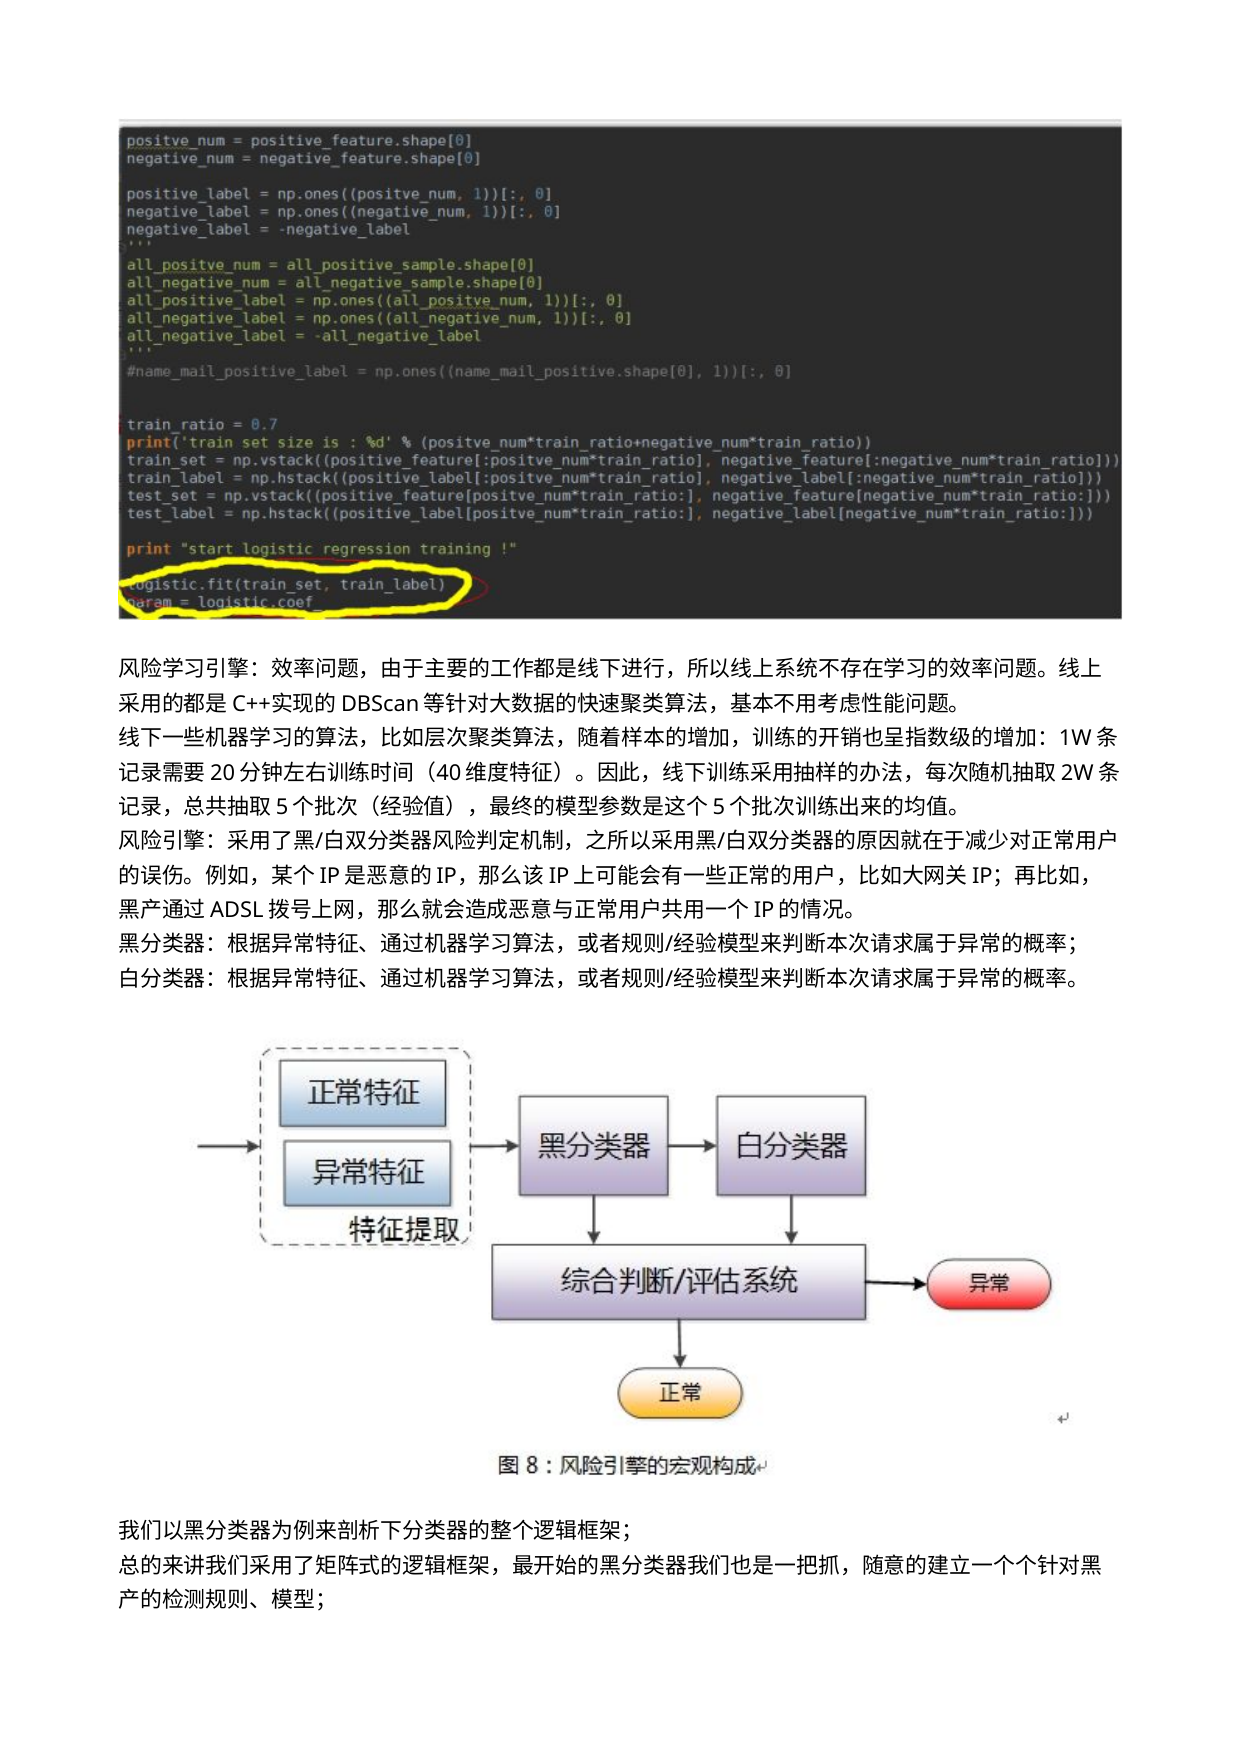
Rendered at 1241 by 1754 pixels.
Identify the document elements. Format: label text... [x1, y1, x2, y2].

picture [165, 1026, 1075, 1514]
text 总的来讲我们采用了矩阵式的逻辑框架，最开始的黑分类器我们也是一把抓，随意的建立一个个针对黑产的检测规则、模型； [118, 1545, 1122, 1614]
picture [118, 118, 1123, 620]
text 我们以黑分类器为例来剖析下分类器的整个逻辑框架； [118, 1027, 1122, 1545]
text 风险引擎：采用了黑/白双分类器风险判定机制，之所以采用黑/白双分类器的原因就在于减少对正常用户的误伤。例如，某个IP是恶意的IP，那么该IP上可能会有一些正常的用户，比如大网关IP；再比如，黑产通过ADSL拨号上网，那么就会造成恶意与正常用户共用一个IP的情况。 [118, 821, 1122, 924]
text 黑分类器：根据异常特征、通过机器学习算法，或者规则/经验模型来判断本次请求属于异常的概率； [118, 924, 1122, 958]
text 线下一些机器学习的算法，比如层次聚类算法，随着样本的增加，训练的开销也呈指数级的增加：1W条记录需要20分钟左右训练时间（40维度特征）。因此，线下训练采用抽样的办法，每次随机抽取2W条记录，总共抽取5个批次（经验值），最终的模型参数是这个5个批次训练出来的均值。 [118, 717, 1122, 821]
text 风险学习引擎：效率问题，由于主要的工作都是线下进行，所以线上系统不存在学习的效率问题。线上采用的都是C++实现的DBScan等针对大数据的快速聚类算法，基本不用考虑性能问题。 [118, 649, 1122, 717]
text 白分类器：根据异常特征、通过机器学习算法，或者规则/经验模型来判断本次请求属于异常的概率。 [118, 958, 1122, 992]
